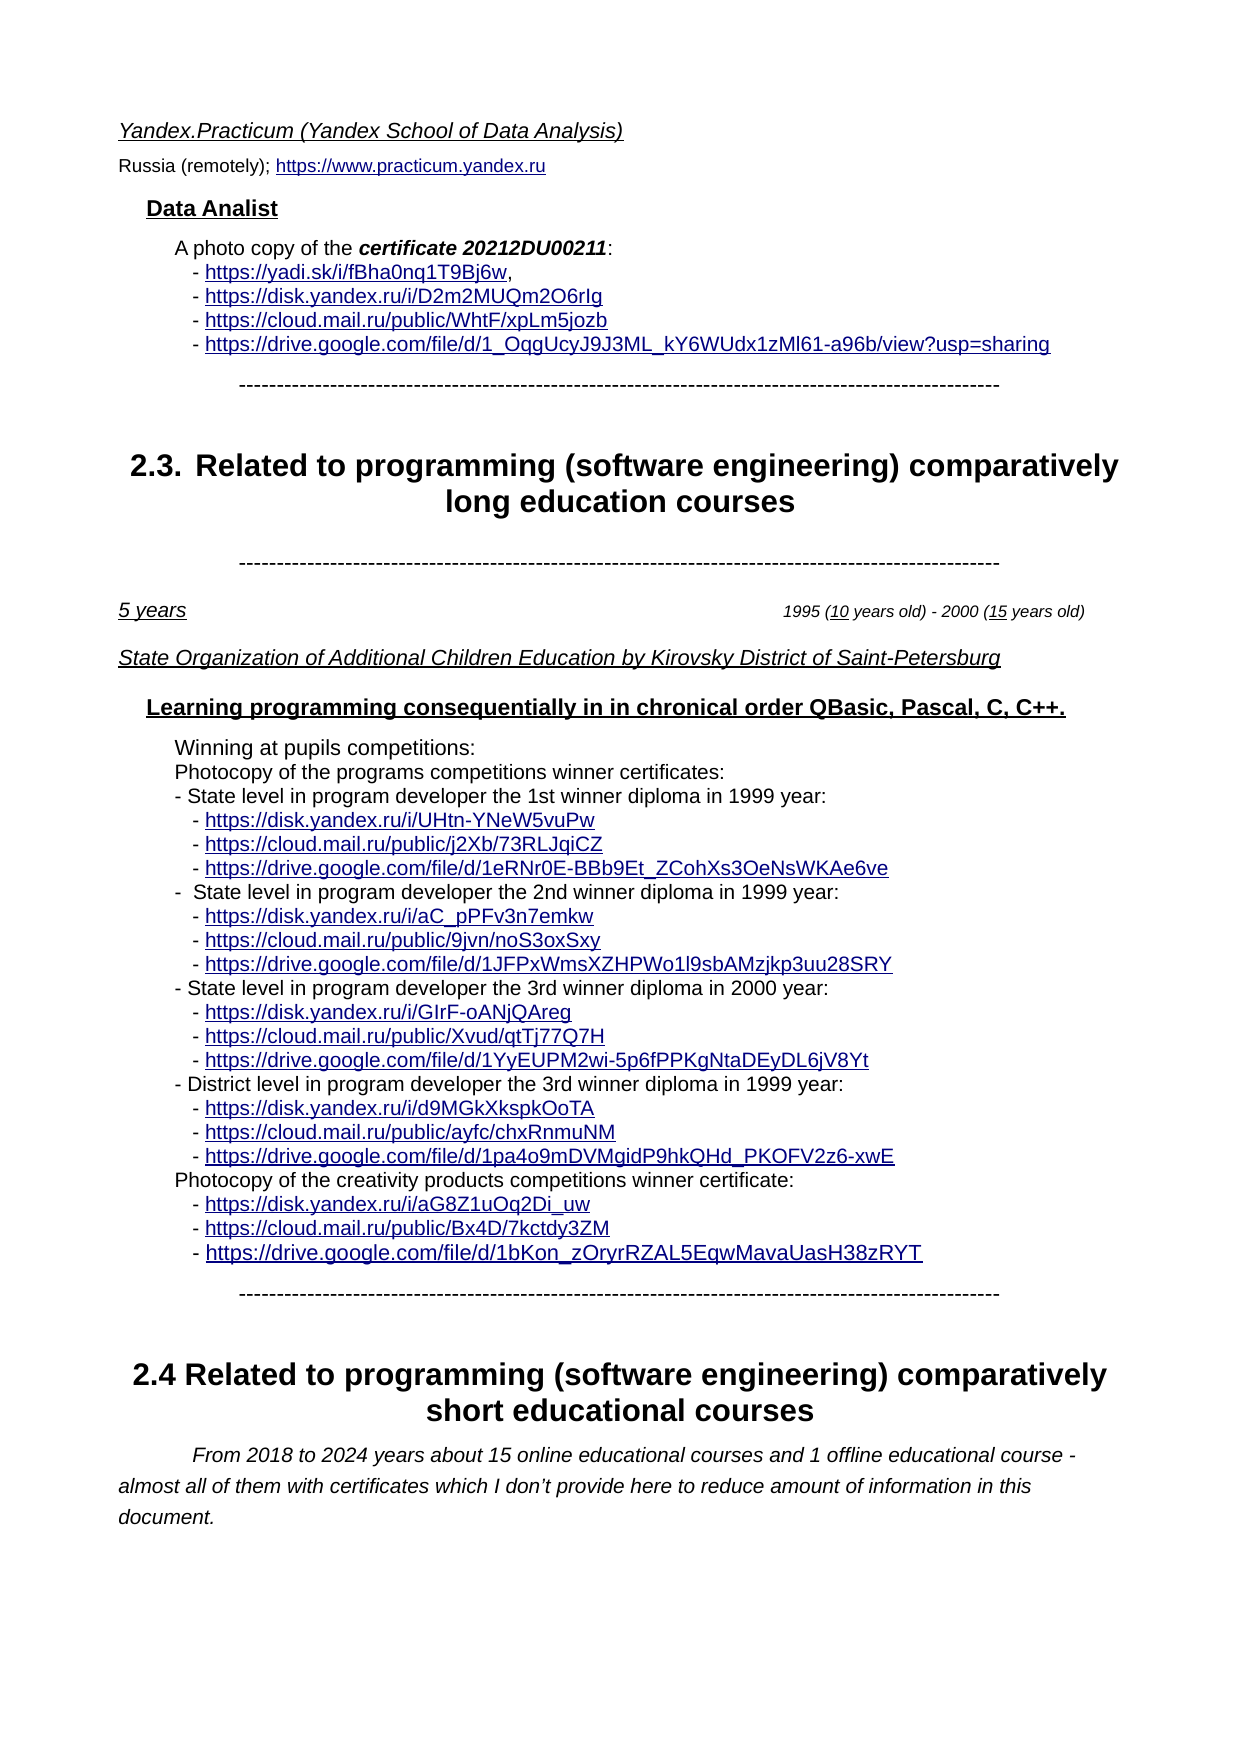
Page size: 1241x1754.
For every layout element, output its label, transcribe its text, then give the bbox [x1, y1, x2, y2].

text - https://drive.google.com/file/d/1eRNr0E-BBb9Et_ZCohXs3OeNsWKAe6ve [118, 856, 1122, 880]
text - https://drive.google.com/file/d/1YyEUPM2wi-5p6fPPKgNtaDEyDL6jV8Yt [118, 1048, 1122, 1072]
text Yandex.Practicum (Yandex School of Data Analysis) [118, 118, 1122, 143]
text ---------------------------------------------------------------------------------------------------- [118, 371, 1122, 397]
text Learning programming consequentially in in chronical order QBasic, Pascal, C, C++. [118, 694, 1122, 720]
subtitle Related to programming (software engineering) comparatively long education courses [118, 447, 1122, 519]
text - https://disk.yandex.ru/i/aC_pPFv3n7emkw [118, 904, 1122, 928]
text State Organization of Additional Children Education by Kirovsky District of Saint-Petersburg [118, 644, 1122, 670]
text - https://drive.google.com/file/d/1bKon_zOryrRZAL5EqwMavaUasH38zRYT [118, 1239, 1122, 1264]
text - https://cloud.mail.ru/public/WhtF/xpLm5jozb [118, 308, 1122, 332]
text - https://disk.yandex.ru/i/aG8Z1uOq2Di_uw [118, 1191, 1122, 1215]
text - https://drive.google.com/file/d/1pa4o9mDVMgidP9hkQHd_PKOFV2z6-xwE [118, 1143, 1122, 1167]
text - District level in program developer the 3rd winner diploma in 1999 year: [118, 1072, 1122, 1096]
text - https://disk.yandex.ru/i/D2m2MUQm2O6rIg [118, 284, 1122, 308]
text - https://disk.yandex.ru/i/d9MGkXkspkOoTA [118, 1096, 1122, 1119]
text - https://cloud.mail.ru/public/Xvud/qtTj77Q7H [118, 1024, 1122, 1048]
subtitle 2.4 Related to programming (software engineering) comparatively short educational courses [118, 1356, 1122, 1428]
text ---------------------------------------------------------------------------------------------------- [118, 1279, 1122, 1306]
text Russia (remotely); https://www.practicum.yandex.ru [118, 155, 1122, 177]
text - https://disk.yandex.ru/i/GIrF-oANjQAreg [118, 1000, 1122, 1024]
text - https://drive.google.com/file/d/1JFPxWmsXZHPWo1l9sbAMzjkp3uu28SRY [118, 952, 1122, 976]
text - https://yadi.sk/i/fBha0nq1T9Bj6w, [118, 260, 1122, 284]
text Photocopy of the programs competitions winner certificates: [118, 760, 1122, 784]
text - State level in program developer the 2nd winner diploma in 1999 year: [118, 880, 1122, 904]
text - https://cloud.mail.ru/public/j2Xb/73RLJqiCZ [118, 832, 1122, 856]
text - https://cloud.mail.ru/public/Bx4D/7kctdy3ZM [118, 1215, 1122, 1239]
text - https://drive.google.com/file/d/1_OqgUcyJ9J3ML_kY6WUdx1zMl61-a96b/view?usp=sharing [118, 332, 1122, 356]
text A photo copy of the certificate 20212DU00211: [118, 236, 1122, 260]
text - https://cloud.mail.ru/public/ayfc/chxRnmuNM [118, 1119, 1122, 1143]
text From 2018 to 2024 years about 15 online educational courses and 1 offline educational course - almost all of them with certificates which I don’t provide here to reduce amount of information in this document. [118, 1443, 1122, 1529]
text ---------------------------------------------------------------------------------------------------- [118, 549, 1122, 576]
text - https://cloud.mail.ru/public/9jvn/noS3oxSxy [118, 928, 1122, 952]
text 5 years 1995 (10 years old) - 2000 (15 years old) [118, 598, 1122, 622]
text Data Analist [118, 195, 1122, 221]
text - State level in program developer the 3rd winner diploma in 2000 year: [118, 976, 1122, 1000]
text Winning at pupils competitions: [118, 735, 1122, 760]
text - State level in program developer the 1st winner diploma in 1999 year: [118, 784, 1122, 808]
text - https://disk.yandex.ru/i/UHtn-YNeW5vuPw [118, 808, 1122, 832]
text Photocopy of the creativity products competitions winner certificate: [118, 1167, 1122, 1191]
